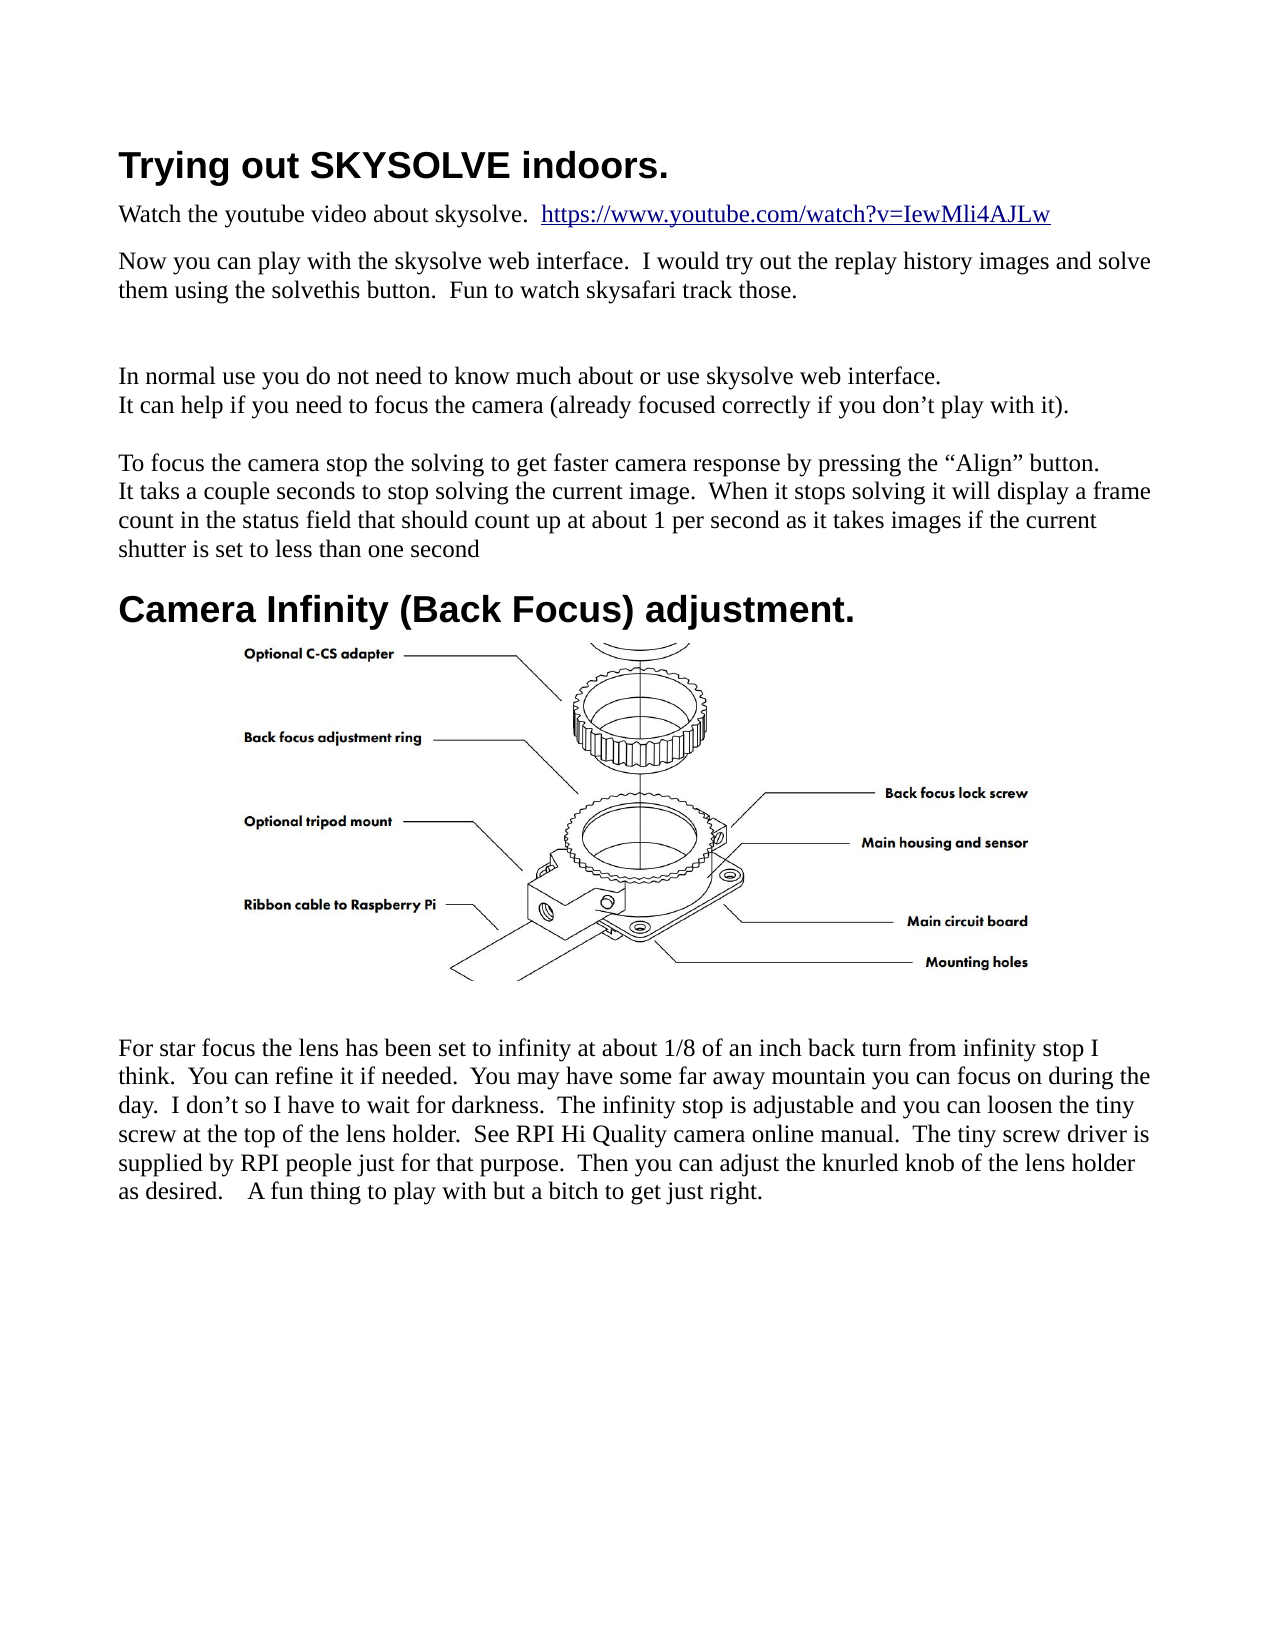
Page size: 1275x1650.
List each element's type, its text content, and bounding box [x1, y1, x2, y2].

text In normal use you do not need to know much about or use skysolve web interface. [118, 361, 1157, 390]
subtitle Trying out SKYSOLVE indoors. [118, 143, 1157, 186]
text For star focus the lens has been set to infinity at about 1/8 of an inch back turn from infinity stop I think. You can refine it if needed. You may have some far away mountain you can focus on during the day. I don’t so I have to wait for darkness. The infinity stop is adjustable and you can loosen the tiny screw at the top of the lens holder. See RPI Hi Quality camera online manual. The tiny screw driver is supplied by RPI people just for that purpose. Then you can adjust the knurled knob of the lens holder as desired. A fun thing to play with but a bitch to get just right. [118, 1033, 1157, 1205]
text Now you can play with the skysolve web interface. I would try out the replay history images and solve them using the solvethis button. Fun to watch skysafari track those. [118, 246, 1157, 304]
text It taks a couple seconds to stop solving the current image. When it stops solving it will display a frame count in the status field that should count up at about 1 per second as it takes images if the current shutter is set to less than one second [118, 476, 1157, 563]
subtitle Camera Infinity (Back Focus) adjustment. [118, 588, 1157, 631]
picture [216, 643, 1059, 981]
text Watch the youtube video about skysolve. https://www.youtube.com/watch?v=IewMli4AJLw [118, 199, 1157, 227]
text It can help if you need to focus the camera (already focused correctly if you don’t play with it). [118, 390, 1157, 419]
text To focus the camera stop the solving to get faster camera response by pressing the “Align” button. [118, 448, 1157, 476]
